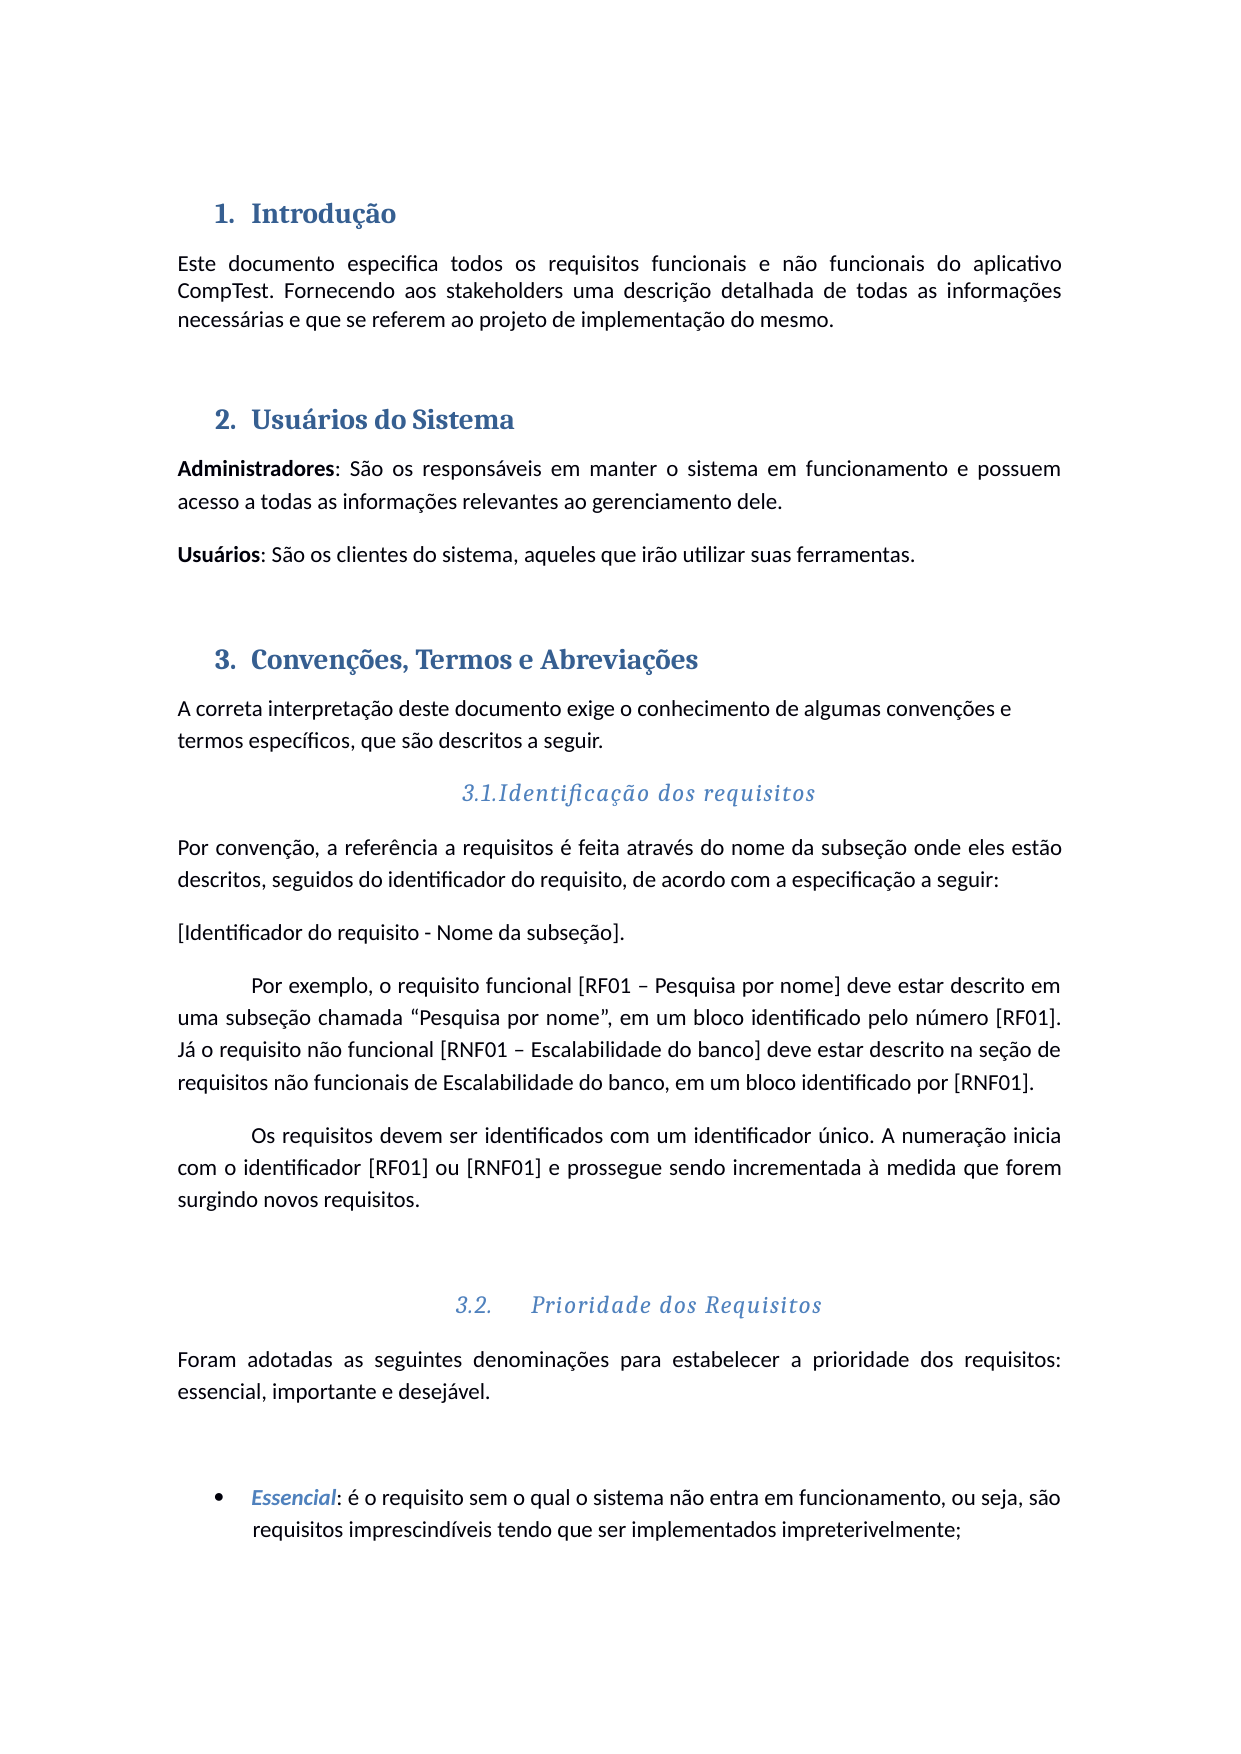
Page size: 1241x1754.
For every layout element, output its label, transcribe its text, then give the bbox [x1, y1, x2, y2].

text Por exemplo, o requisito funcional [RF01 – Pesquisa por nome] deve estar descrito em uma subseção chamada “Pesquisa por nome”, em um bloco identificado pelo número [RF01]. Já o requisito não funcional [RNF01 – Escalabilidade do banco] deve estar descrito na seção de requisitos não funcionais de Escalabilidade do banco, em um bloco identificado por [RNF01]. [177, 971, 1063, 1096]
text Por convenção, a referência a requisitos é feita através do nome da subseção onde eles estão descritos, seguidos do identificador do requisito, de acordo com a especificação a seguir: [177, 833, 1063, 893]
subtitle Introdução [215, 198, 1063, 231]
subtitle Prioridade dos Requisitos [215, 1291, 1063, 1320]
text Usuários: São os clientes do sistema, aqueles que irão utilizar suas ferramentas. [177, 540, 1063, 568]
text Os requisitos devem ser identificados com um identificador único. A numeração inicia com o identificador [RF01] ou [RNF01] e prossegue sendo incrementada à medida que forem surgindo novos requisitos. [177, 1121, 1063, 1213]
subtitle Convenções, Termos e Abreviações [215, 643, 1063, 676]
text Este documento especifica todos os requisitos funcionais e não funcionais do aplicativo CompTest. Fornecendo aos stakeholders uma descrição detalhada de todas as informações necessárias e que se referem ao projeto de implementação do mesmo. [177, 249, 1063, 333]
text [Identificador do requisito - Nome da subseção]. [177, 918, 1063, 946]
text Administradores: São os responsáveis em manter o sistema em funcionamento e possuem acesso a todas as informações relevantes ao gerenciamento dele. [177, 454, 1063, 515]
list Essencial: é o requisito sem o qual o sistema não entra em funcionamento, ou seja, são requisitos imprescindíveis tendo que ser implementados impreterivelmente; [215, 1483, 1063, 1543]
text A correta interpretação deste documento exige o conhecimento de algumas convenções e termos específicos, que são descritos a seguir. [177, 694, 1063, 754]
text Foram adotadas as seguintes denominações para estabelecer a prioridade dos requisitos: essencial, importante e desejável. [177, 1345, 1063, 1405]
subtitle Identificação dos requisitos [215, 779, 1063, 808]
subtitle Usuários do Sistema [215, 403, 1063, 437]
